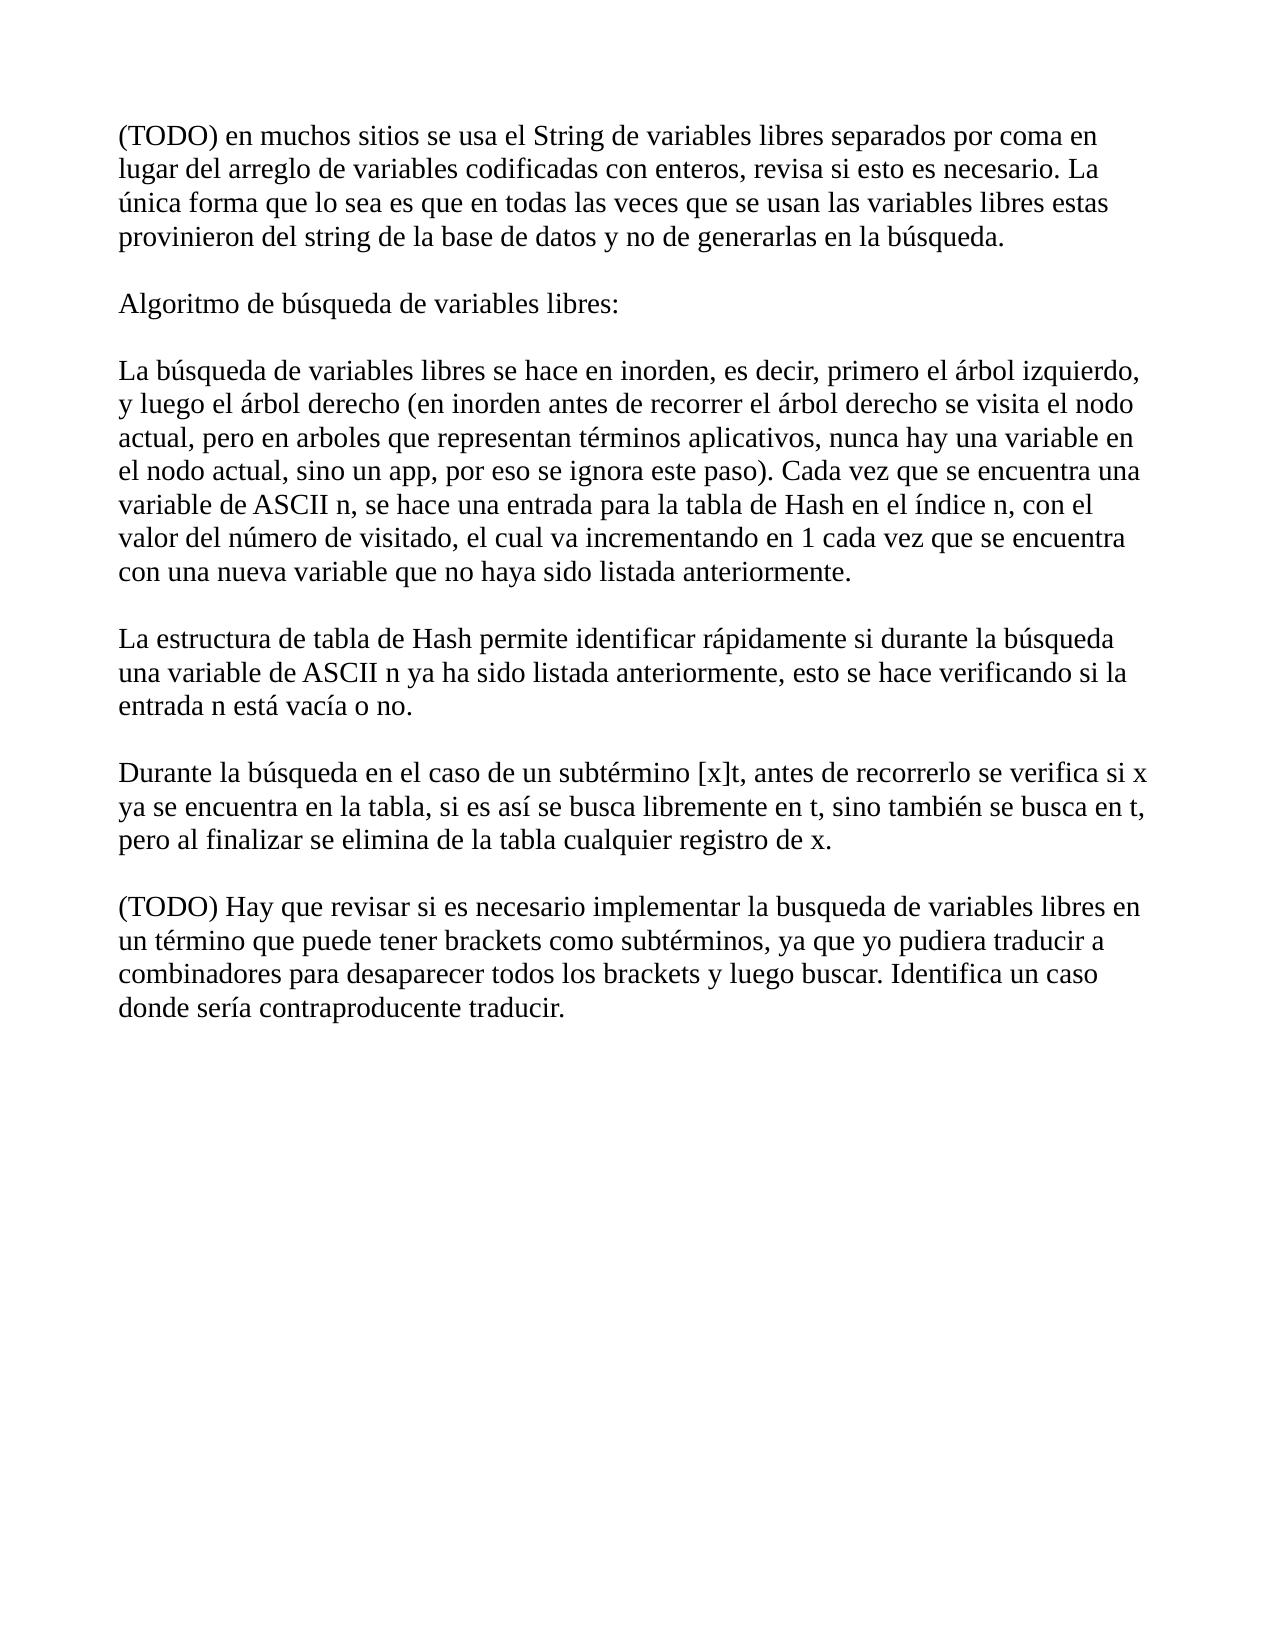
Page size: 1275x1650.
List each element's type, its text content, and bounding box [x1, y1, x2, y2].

text La búsqueda de variables libres se hace en inorden, es decir, primero el árbol izquierdo, y luego el árbol derecho (en inorden antes de recorrer el árbol derecho se visita el nodo actual, pero en arboles que representan términos aplicativos, nunca hay una variable en el nodo actual, sino un app, por eso se ignora este paso). Cada vez que se encuentra una variable de ASCII n, se hace una entrada para la tabla de Hash en el índice n, con el valor del número de visitado, el cual va incrementando en 1 cada vez que se encuentra con una nueva variable que no haya sido listada anteriormente. [118, 353, 1157, 588]
text (TODO) Hay que revisar si es necesario implementar la busqueda de variables libres en un término que puede tener brackets como subtérminos, ya que yo pudiera traducir a combinadores para desaparecer todos los brackets y luego buscar. Identifica un caso donde sería contraproducente traducir. [118, 889, 1157, 1024]
text Algoritmo de búsqueda de variables libres: [118, 286, 1157, 319]
text Durante la búsqueda en el caso de un subtérmino [x]t, antes de recorrerlo se verifica si x ya se encuentra en la tabla, si es así se busca libremente en t, sino también se busca en t, pero al finalizar se elimina de la tabla cualquier registro de x. [118, 755, 1157, 856]
text La estructura de tabla de Hash permite identificar rápidamente si durante la búsqueda una variable de ASCII n ya ha sido listada anteriormente, esto se hace verificando si la entrada n está vacía o no. [118, 621, 1157, 722]
text (TODO) en muchos sitios se usa el String de variables libres separados por coma en lugar del arreglo de variables codificadas con enteros, revisa si esto es necesario. La única forma que lo sea es que en todas las veces que se usan las variables libres estas provinieron del string de la base de datos y no de generarlas en la búsqueda. [118, 118, 1157, 252]
